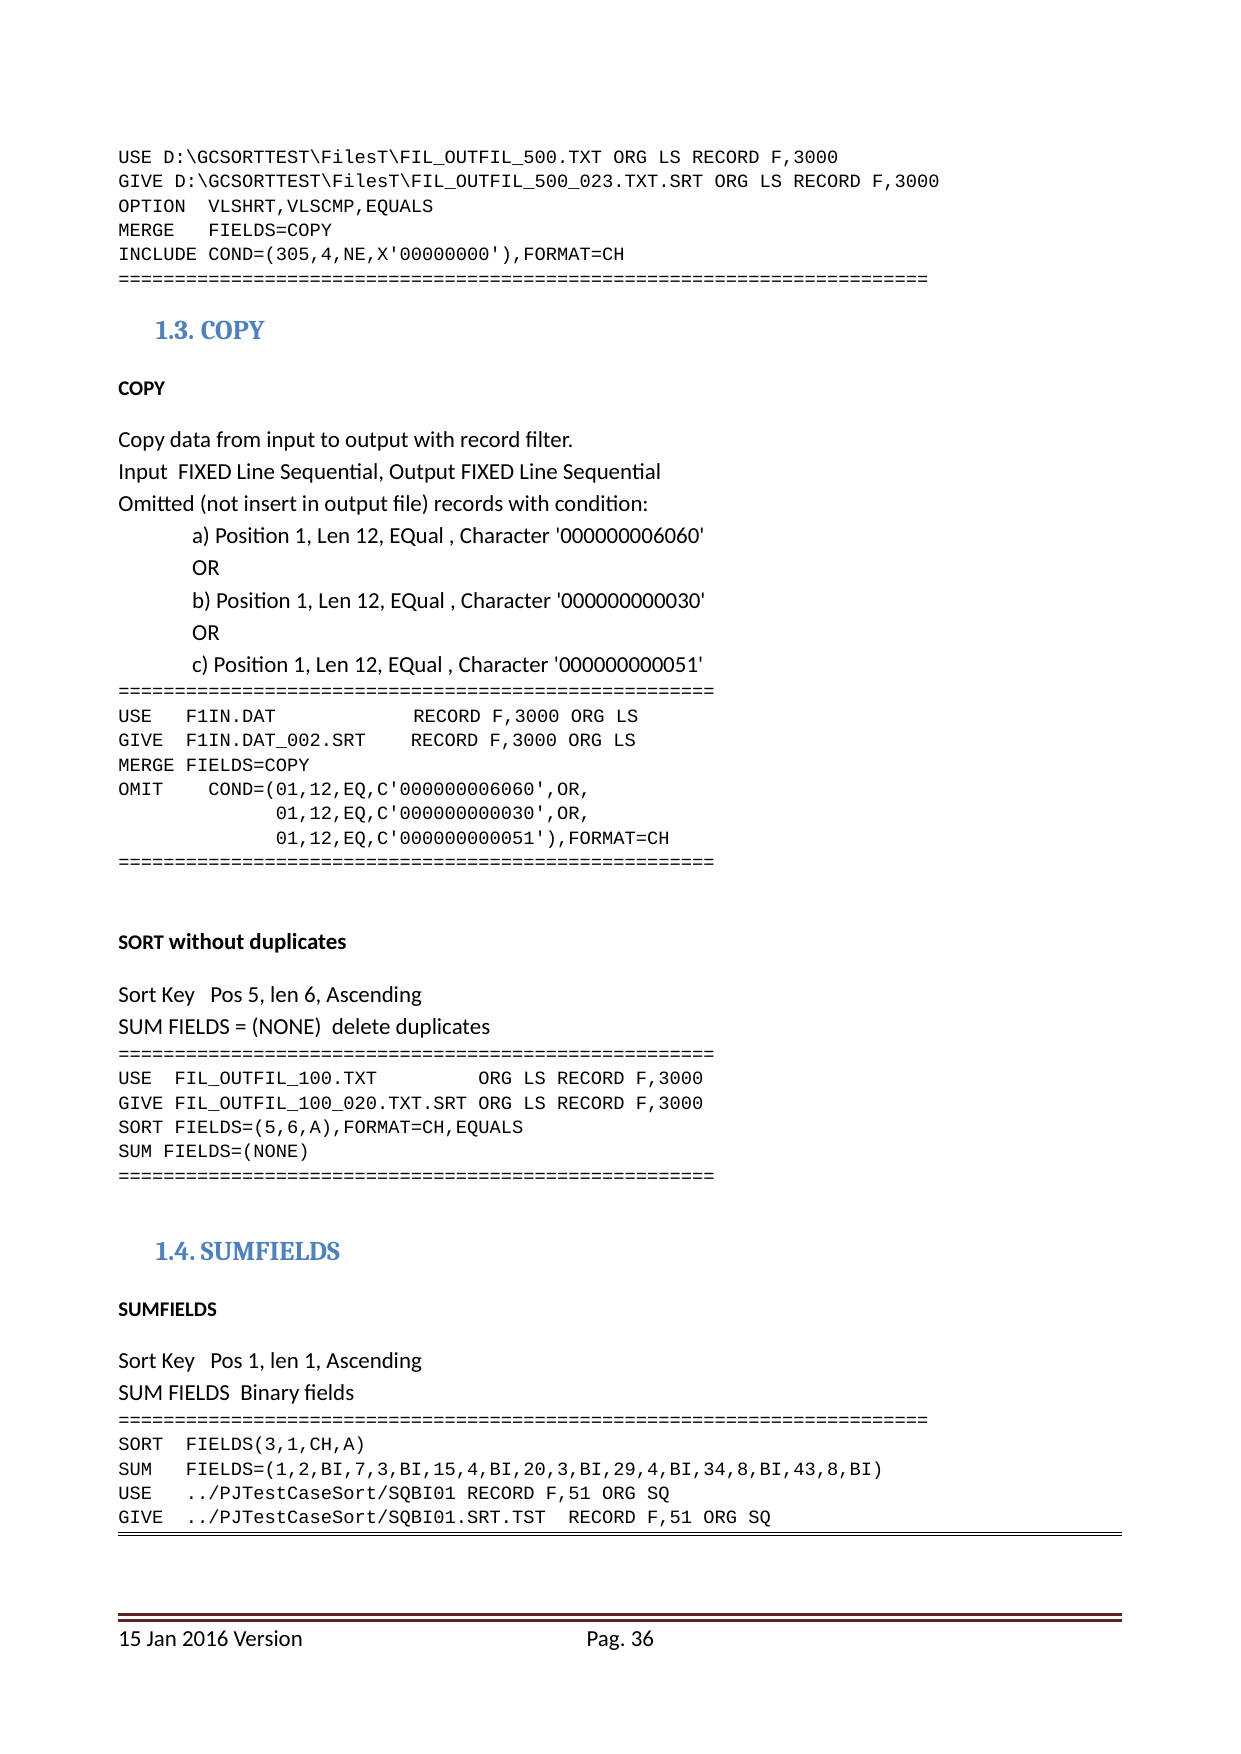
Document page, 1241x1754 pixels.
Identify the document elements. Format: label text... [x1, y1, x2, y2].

text ======================================================================== [118, 269, 1122, 291]
text Omitted (not insert in output file) records with condition: [118, 489, 1122, 517]
list COPY [156, 315, 1122, 346]
text ===================================================== [118, 853, 1122, 874]
text Sort Key Pos 1, len 1, Ascending [118, 1346, 1122, 1374]
text USE ../PJTestCaseSort/SQBI01 RECORD F,51 ORG SQ [118, 1484, 1122, 1505]
text a) Position 1, Len 12, EQual , Character '000000006060' [192, 521, 1122, 549]
text OMIT COND=(01,12,EQ,C'000000006060',OR, [118, 780, 1122, 801]
text GIVE F1IN.DAT_002.SRT RECORD F,3000 ORG LS [118, 731, 1122, 752]
text b) Position 1, Len 12, EQual , Character '000000000030' [192, 586, 1122, 614]
text SORT FIELDS(3,1,CH,A) [118, 1435, 1122, 1456]
text c) Position 1, Len 12, EQual , Character '000000000051' [192, 650, 1122, 678]
text SUM FIELDS=(NONE) [118, 1142, 1122, 1163]
text 01,12,EQ,C'000000000030',OR, [118, 804, 1122, 825]
text GIVE FIL_OUTFIL_100_020.TXT.SRT ORG LS RECORD F,3000 [118, 1093, 1122, 1115]
text GIVE ../PJTestCaseSort/SQBI01.SRT.TST RECORD F,51 ORG SQ [118, 1508, 1122, 1532]
text SUM FIELDS = (NONE) delete duplicates [118, 1012, 1122, 1041]
text SUM FIELDS=(1,2,BI,7,3,BI,15,4,BI,20,3,BI,29,4,BI,34,8,BI,43,8,BI) [118, 1459, 1122, 1481]
text USE FIL_OUTFIL_100.TXT ORG LS RECORD F,3000 [118, 1069, 1122, 1090]
text USE D:\GCSORTTEST\FilesT\FIL_OUTFIL_500.TXT ORG LS RECORD F,3000 [118, 148, 1122, 169]
list SUMFIELDS [156, 1236, 1122, 1267]
text ===================================================== [118, 1045, 1122, 1066]
text SORT FIELDS=(5,6,A),FORMAT=CH,EQUALS [118, 1118, 1122, 1139]
text COPY [118, 375, 1122, 400]
text Sort Key Pos 5, len 6, Ascending [118, 980, 1122, 1008]
text Copy data from input to output with record filter. [118, 425, 1122, 453]
text GIVE D:\GCSORTTEST\FilesT\FIL_OUTFIL_500_023.TXT.SRT ORG LS RECORD F,3000 [118, 172, 1122, 193]
text OR [192, 553, 1122, 582]
text MERGE FIELDS=COPY [118, 755, 1122, 777]
text ===================================================== [118, 682, 1122, 703]
text Input FIXED Line Sequential, Output FIXED Line Sequential [118, 457, 1122, 485]
text ===================================================== [118, 1167, 1122, 1188]
text INCLUDE COND=(305,4,NE,X'00000000'),FORMAT=CH [118, 245, 1122, 266]
text SORT without duplicates [118, 927, 1122, 955]
text OR [192, 618, 1122, 646]
text 01,12,EQ,C'000000000051'),FORMAT=CH [118, 828, 1122, 850]
text OPTION VLSHRT,VLSCMP,EQUALS [118, 196, 1122, 218]
text USE F1IN.DAT RECORD F,3000 ORG LS [118, 707, 1122, 728]
text ======================================================================== [118, 1411, 1122, 1432]
text SUMFIELDS [118, 1296, 1122, 1322]
text SUM FIELDS Binary fields [118, 1378, 1122, 1406]
text MERGE FIELDS=COPY [118, 221, 1122, 242]
